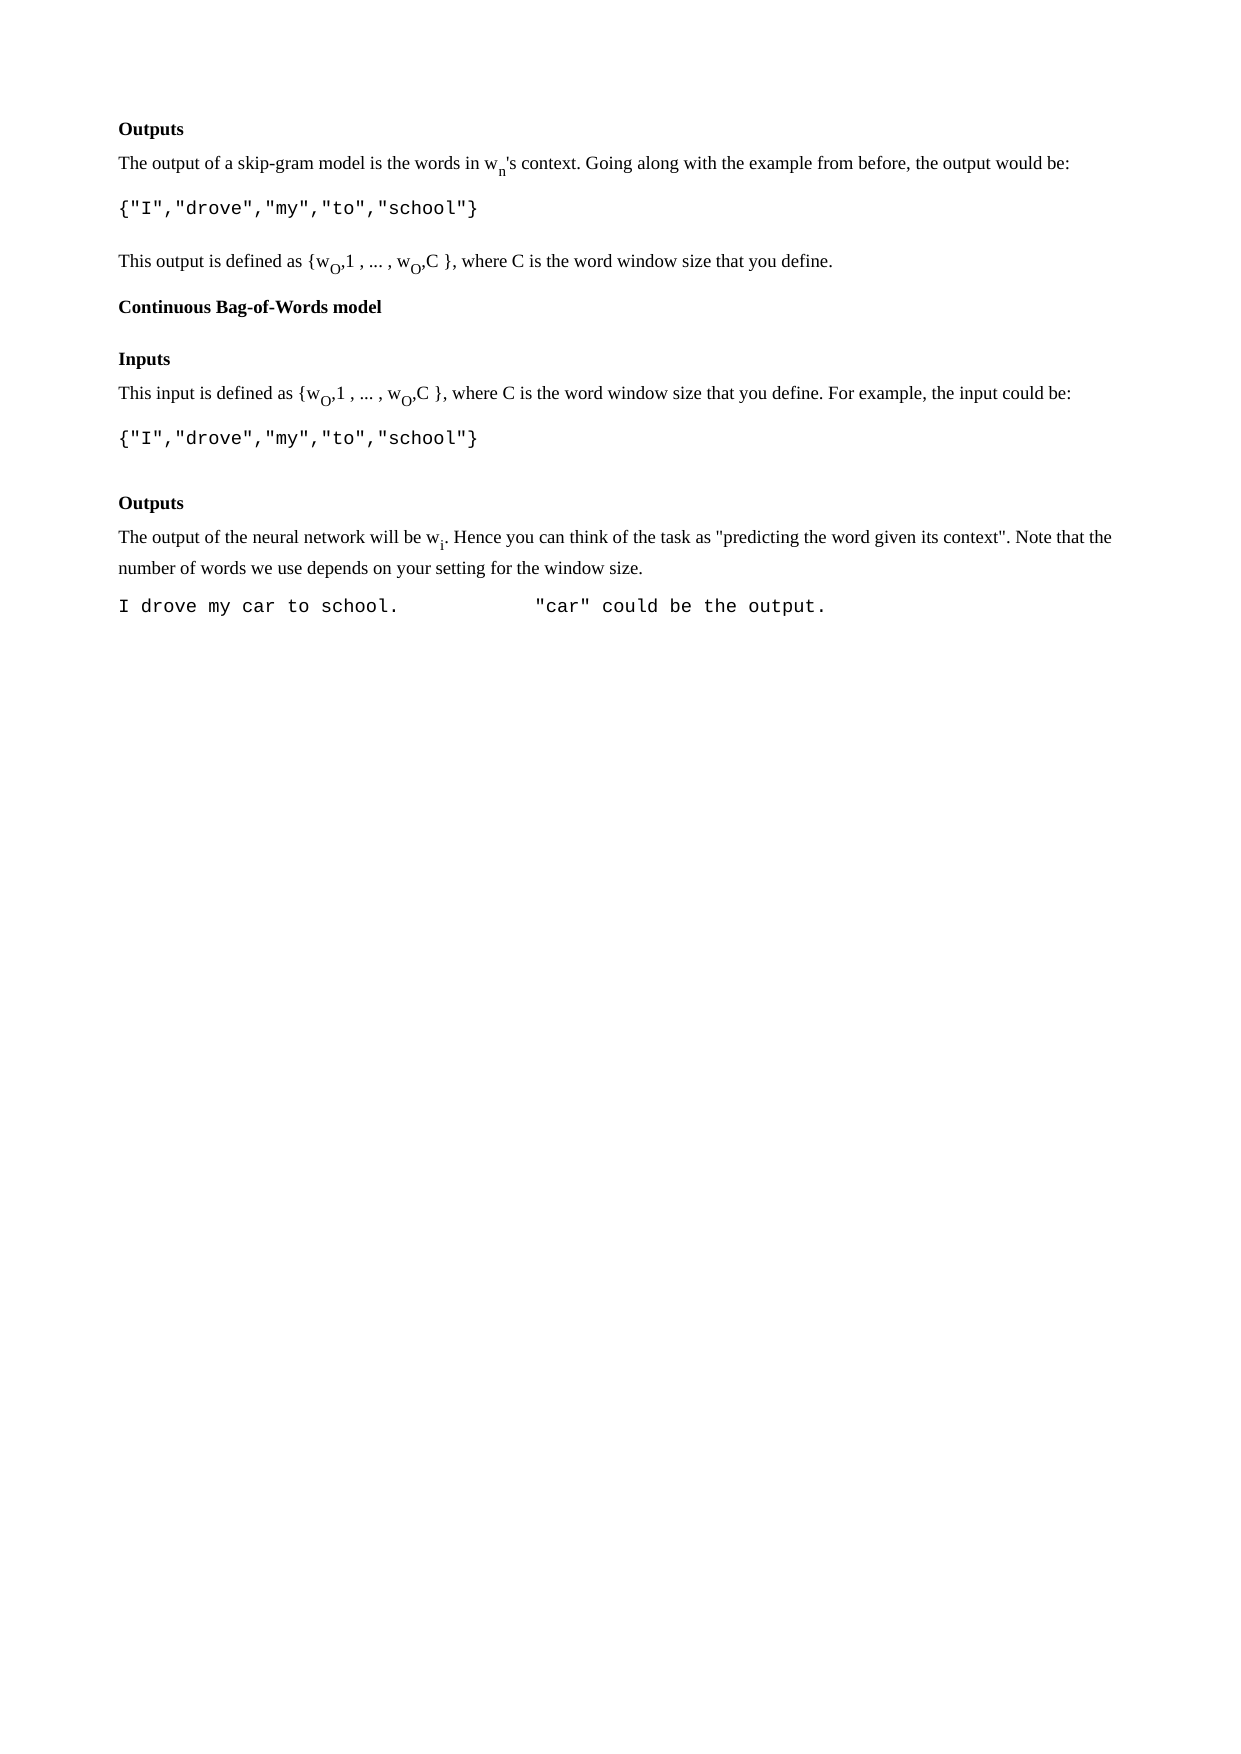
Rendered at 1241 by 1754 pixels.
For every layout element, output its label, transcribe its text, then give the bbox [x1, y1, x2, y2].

text This input is defined as {wO,1 , ... , wO,C }, where C is the word window size that you define. For example, the input could be: [118, 382, 1122, 410]
text This output is defined as {wO,1 , ... , wO,C }, where C is the word window size that you define. [118, 249, 1122, 277]
subtitle Outputs [118, 492, 1122, 514]
text The output of the neural network will be wi. Hence you can think of the task as "predicting the word given its context". Note that the number of words we use depends on your setting for the window size. [118, 526, 1122, 579]
text The output of a skip-gram model is the words in wn's context. Going along with the example from before, the output would be: [118, 152, 1122, 180]
text I drove my car to school. "car" could be the output. [118, 597, 1122, 618]
text {"I","drove","my","to","school"} [118, 429, 1122, 450]
subtitle Outputs [118, 118, 1122, 140]
text Continuous Bag-of-Words model [118, 296, 1122, 318]
text {"I","drove","my","to","school"} [118, 199, 1122, 220]
subtitle Inputs [118, 348, 1122, 370]
